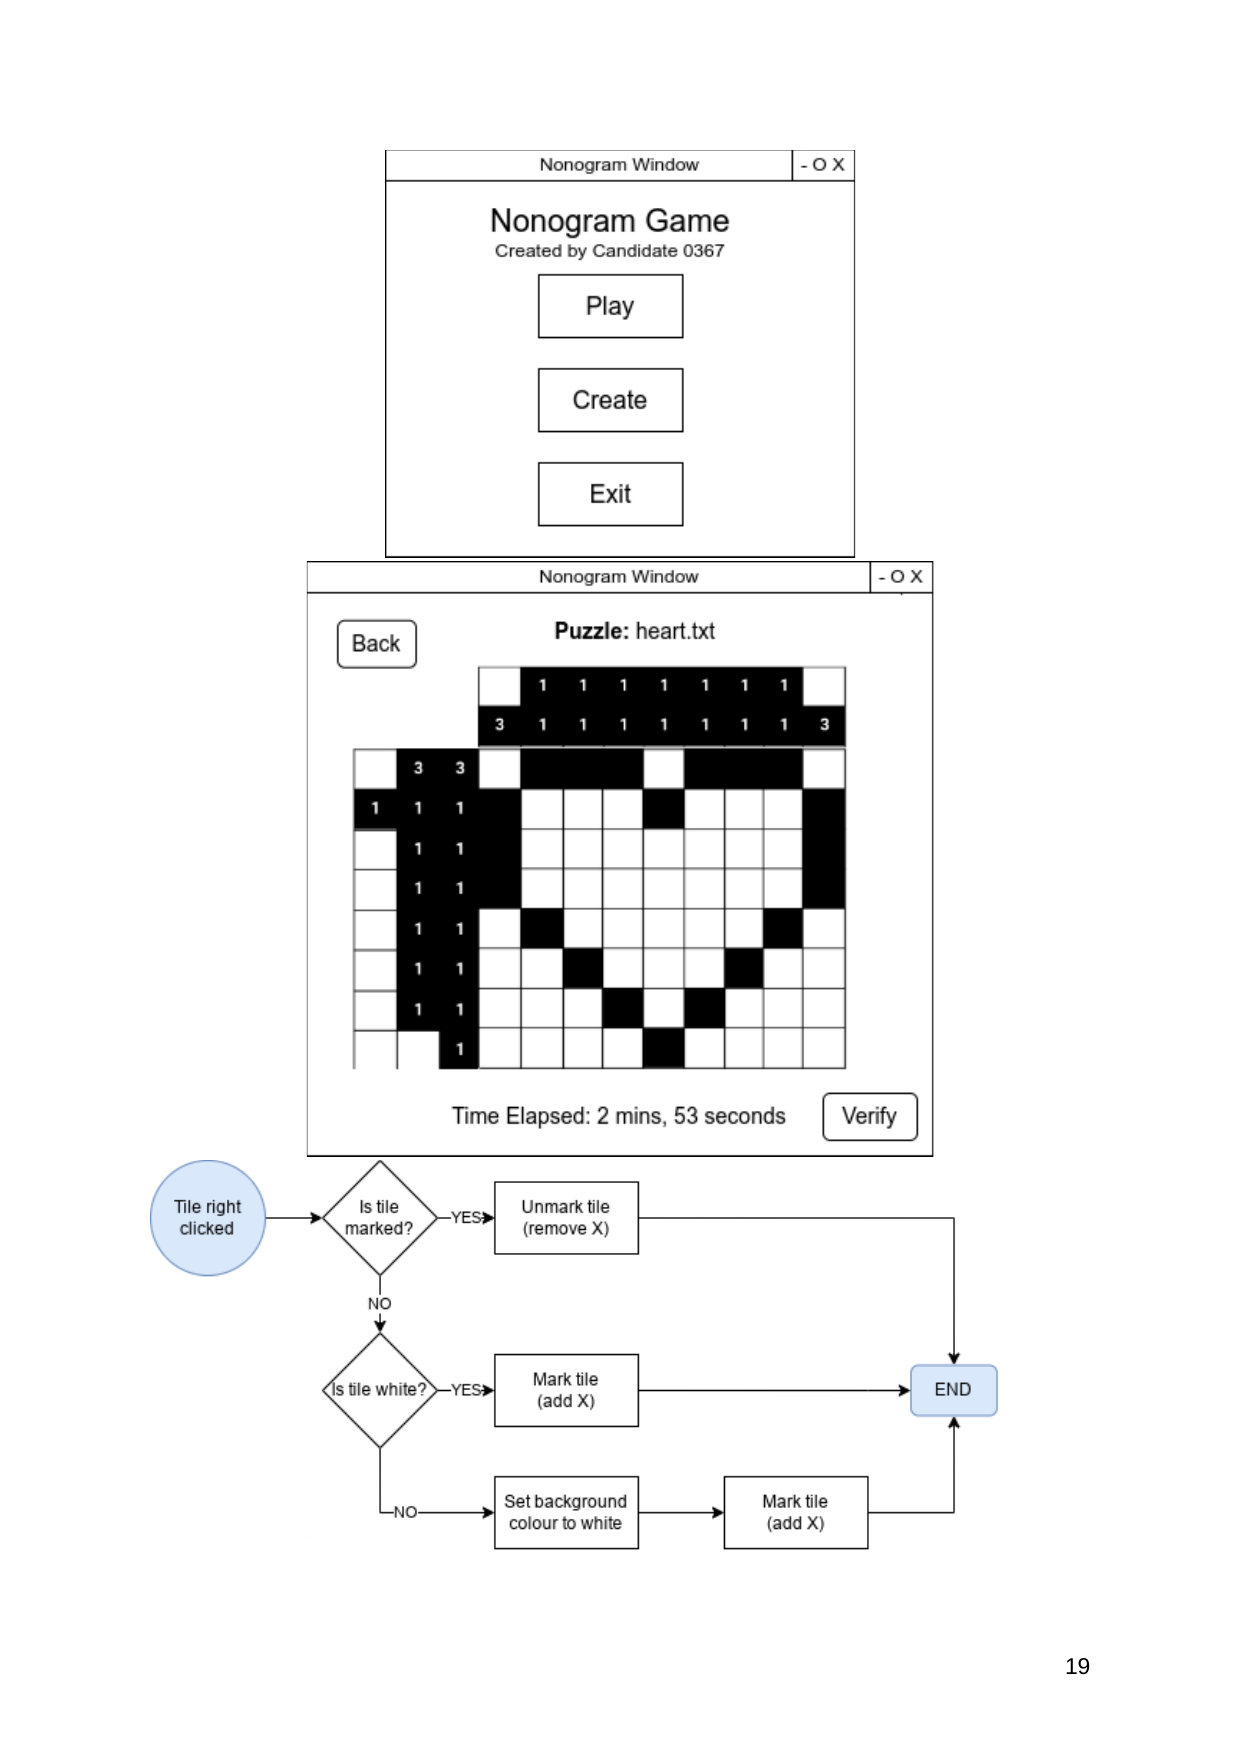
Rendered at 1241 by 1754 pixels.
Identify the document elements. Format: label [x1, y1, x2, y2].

picture [385, 150, 856, 558]
picture [306, 561, 934, 1157]
picture [150, 1160, 998, 1551]
